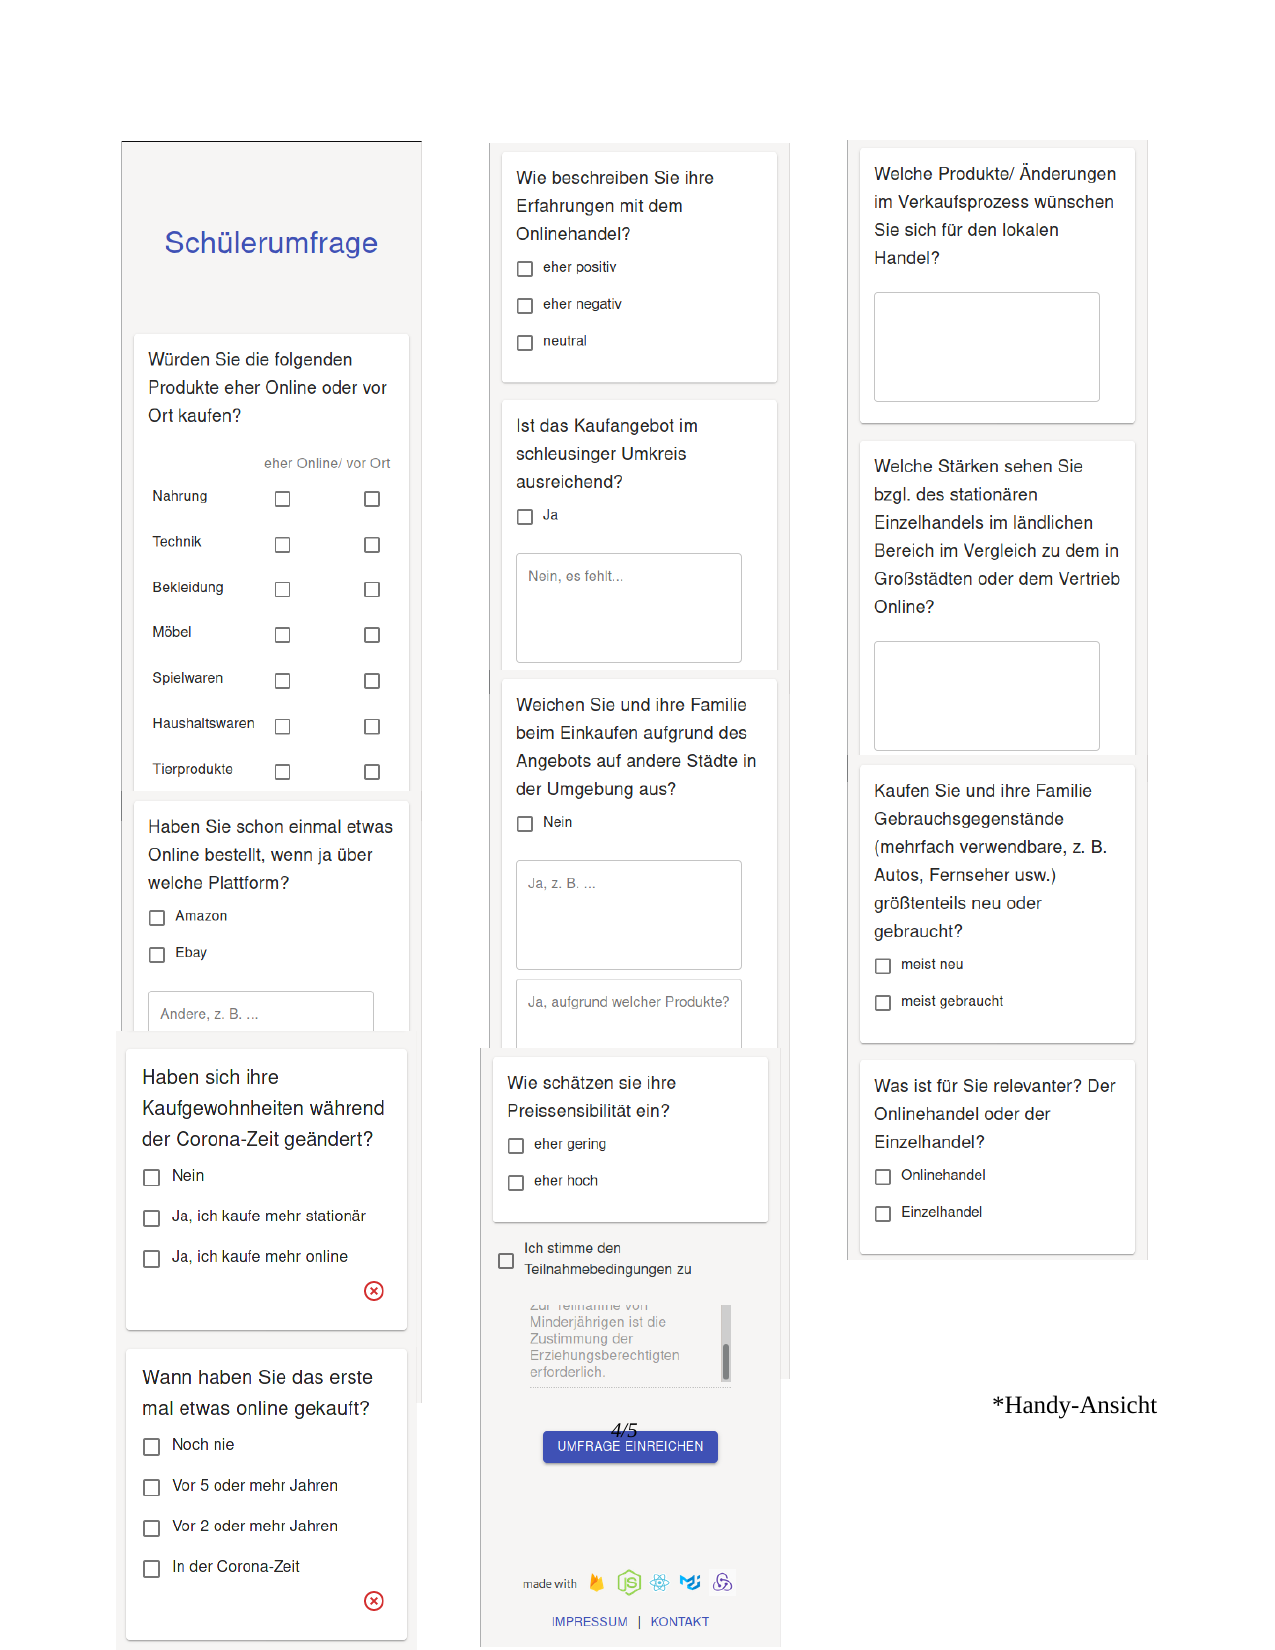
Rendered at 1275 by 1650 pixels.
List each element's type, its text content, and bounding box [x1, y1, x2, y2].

picture [116, 141, 422, 1650]
picture [847, 140, 1148, 1260]
text [417, 1362, 480, 1419]
text *Handy-Ansicht [781, 1362, 1157, 1419]
picture [480, 143, 790, 1646]
